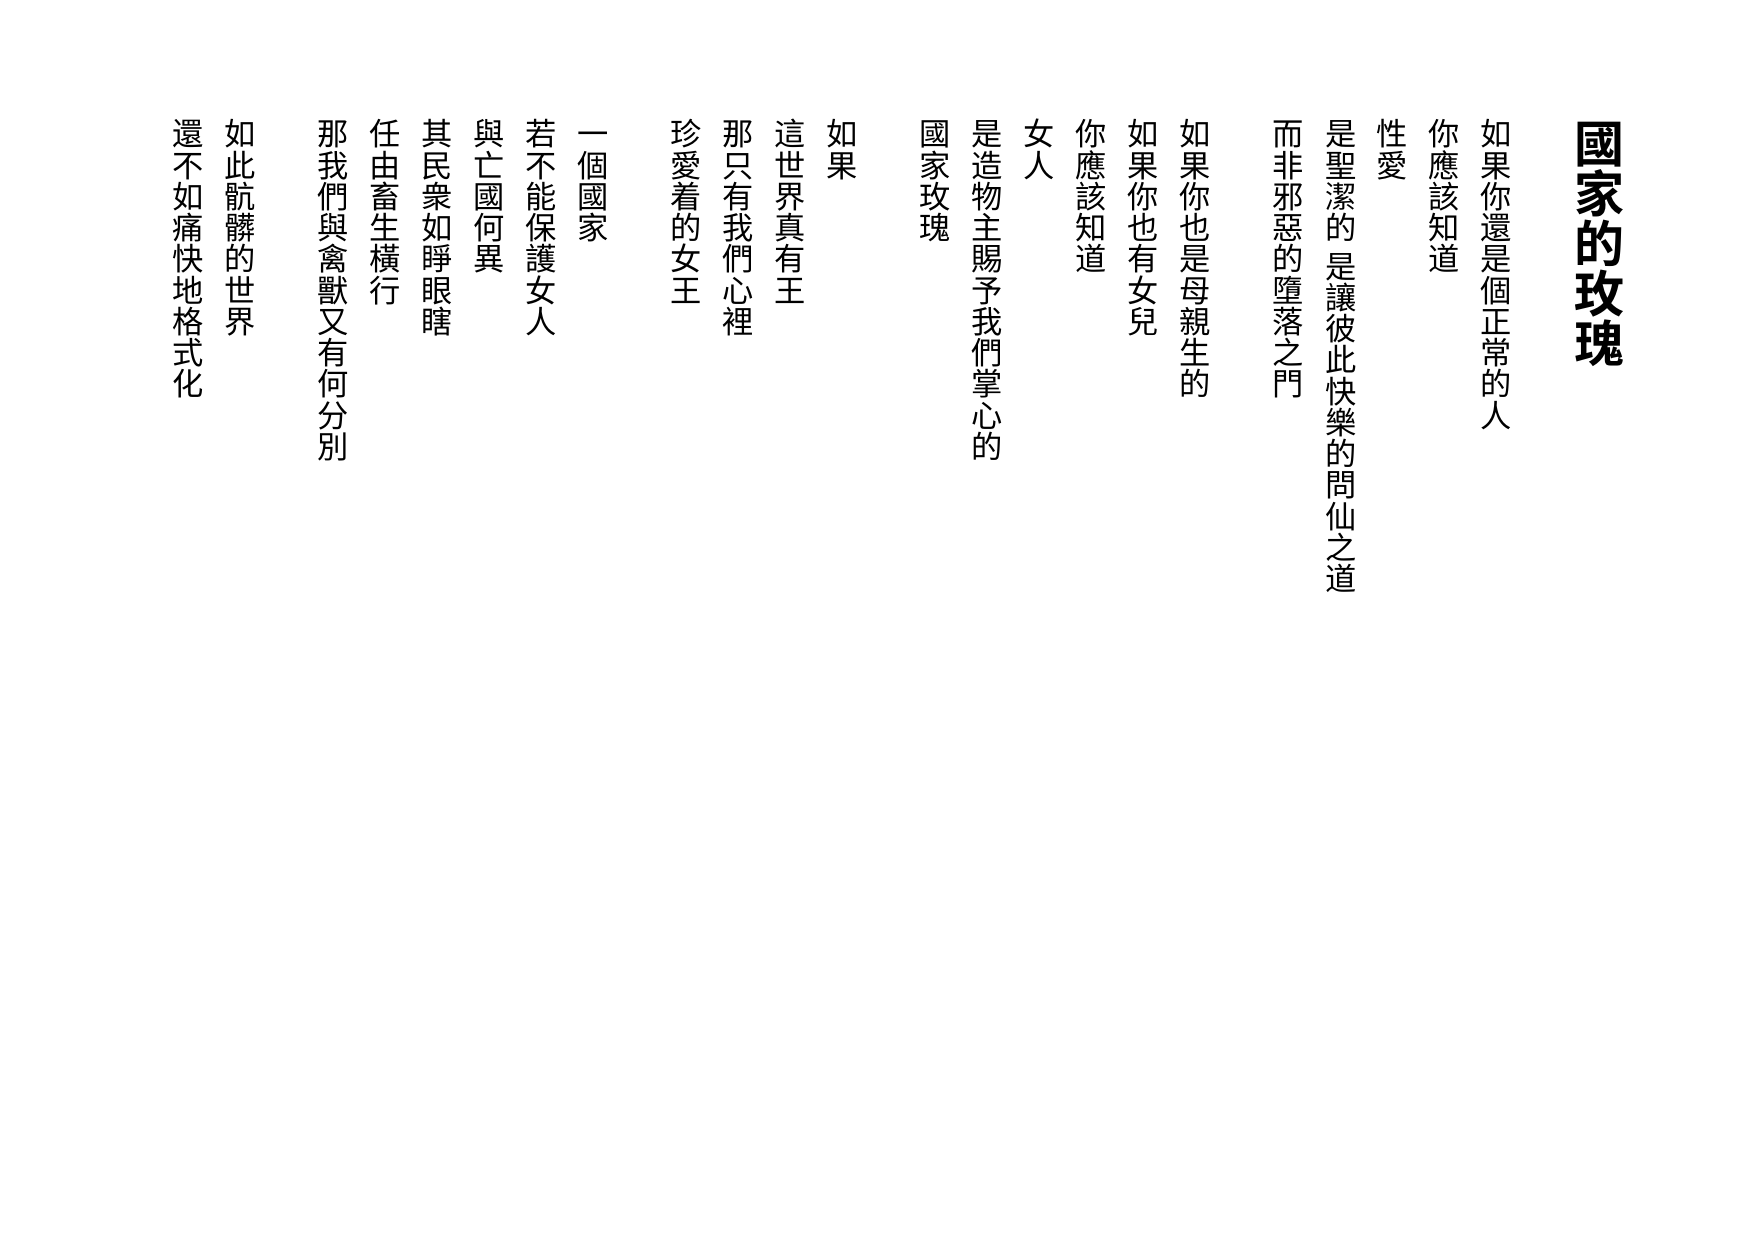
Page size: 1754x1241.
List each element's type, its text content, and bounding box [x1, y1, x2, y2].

text 如果 [820, 118, 865, 1122]
text 還不如痛快地格式化 [165, 118, 211, 1122]
text 與亡國何異 [467, 118, 512, 1122]
text 國家的玫瑰 [1563, 118, 1635, 1122]
text 是聖潔的 是讓彼此快樂的問仙之道 [1318, 118, 1363, 1122]
text 女人 [1017, 118, 1062, 1122]
text 你應該知道 [1069, 118, 1114, 1122]
text 珍愛着的女王 [664, 118, 709, 1122]
text 那只有我們心裡 [716, 118, 761, 1122]
text 國家玫瑰 [913, 118, 958, 1122]
text 任由畜生橫行 [363, 118, 408, 1122]
text 性愛 [1370, 118, 1415, 1122]
text 那我們與禽獸又有何分別 [311, 118, 356, 1122]
text 其民衆如睜眼瞎 [414, 118, 460, 1122]
text 這世界真有王 [768, 118, 813, 1122]
text 如果你還是個正常的人 [1474, 118, 1519, 1122]
text 一個國家 [571, 118, 616, 1122]
text 如果你也是母親生的 [1173, 118, 1218, 1122]
text 是造物主賜予我們掌心的 [965, 118, 1010, 1122]
text 如此骯髒的世界 [217, 118, 263, 1122]
text 你應該知道 [1422, 118, 1467, 1122]
text 如果你也有女兒 [1121, 118, 1166, 1122]
text 而非邪惡的墮落之門 [1266, 118, 1311, 1122]
text 若不能保護女人 [518, 118, 564, 1122]
